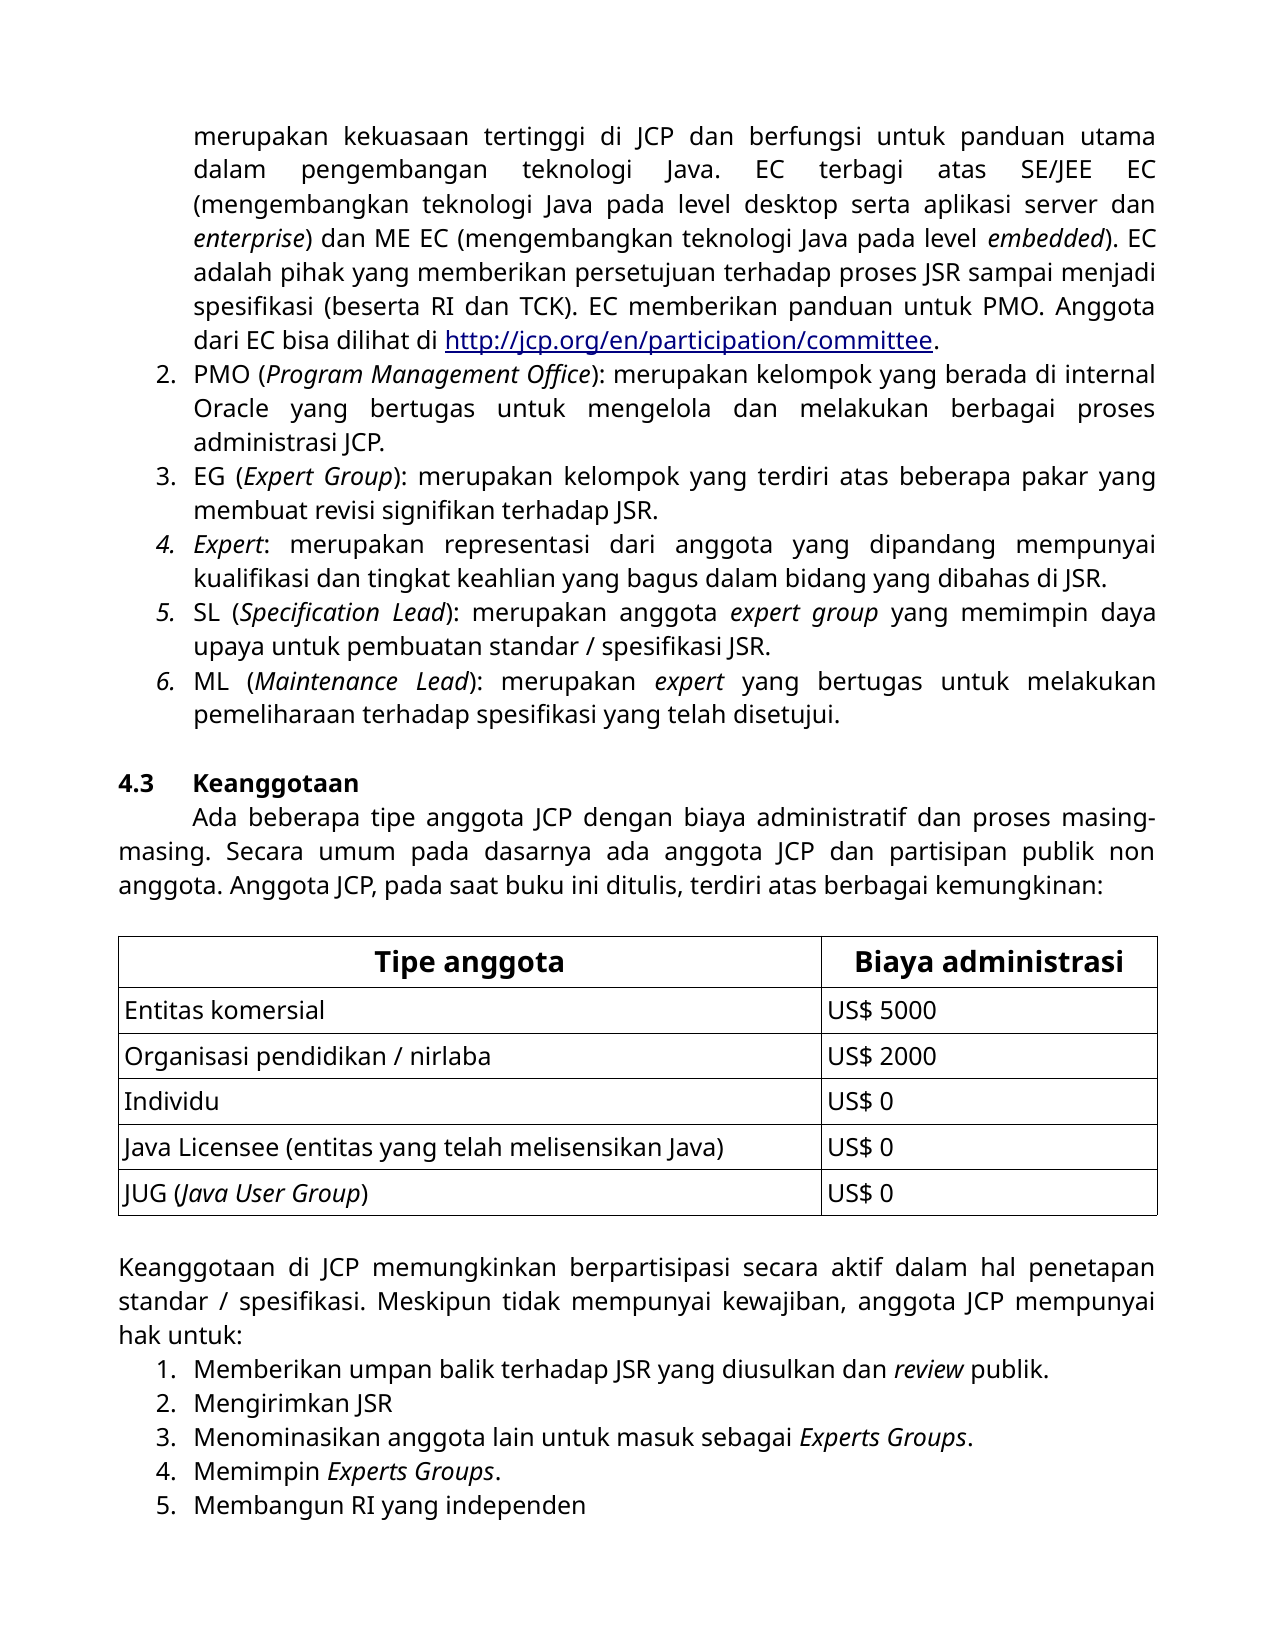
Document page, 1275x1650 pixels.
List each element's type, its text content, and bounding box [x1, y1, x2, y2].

list Memberikan umpan balik terhadap JSR yang diusulkan dan review publik. [156, 1351, 1157, 1385]
table_cell US$ 5000 [822, 988, 1157, 1032]
list ML (Maintenance Lead): merupakan expert yang bertugas untuk melakukan pemeliharaan terhadap spesifikasi yang telah disetujui. [156, 663, 1157, 731]
table_cell Entitas komersial [119, 988, 821, 1032]
list Mengirimkan JSR [156, 1385, 1157, 1419]
table_cell Java Licensee (entitas yang telah melisensikan Java) [119, 1125, 821, 1169]
list Membangun RI yang independen [156, 1488, 1157, 1522]
list Expert: merupakan representasi dari anggota yang dipandang mempunyai kualifikasi dan tingkat keahlian yang bagus dalam bidang yang dibahas di JSR. [156, 527, 1157, 595]
table_cell Organisasi pendidikan / nirlaba [119, 1034, 821, 1078]
table_cell JUG (Java User Group) [119, 1170, 821, 1215]
text Ada beberapa tipe anggota JCP dengan biaya administratif dan proses masing-masing. Secara umum pada dasarnya ada anggota JCP dan partisipan publik non anggota. Anggota JCP, pada saat buku ini ditulis, terdiri atas berbagai kemungkinan: [118, 799, 1157, 902]
text 4.3 Keanggotaan [118, 765, 1157, 799]
table_header Biaya administrasi [822, 937, 1157, 987]
table_cell US$ 2000 [822, 1034, 1157, 1078]
list Menominasikan anggota lain untuk masuk sebagai Experts Groups. [156, 1419, 1157, 1453]
list EG (Expert Group): merupakan kelompok yang terdiri atas beberapa pakar yang membuat revisi signifikan terhadap JSR. [156, 459, 1157, 527]
list SL (Specification Lead): merupakan anggota expert group yang memimpin daya upaya untuk pembuatan standar / spesifikasi JSR. [156, 595, 1157, 663]
list Memimpin Experts Groups. [156, 1453, 1157, 1488]
text Keanggotaan di JCP memungkinkan berpartisipasi secara aktif dalam hal penetapan standar / spesifikasi. Meskipun tidak mempunyai kewajiban, anggota JCP mempunyai hak untuk: [118, 1249, 1157, 1351]
table_cell US$ 0 [822, 1125, 1157, 1169]
table_cell Individu [119, 1079, 821, 1124]
table_header Tipe anggota [119, 937, 821, 987]
list merupakan kekuasaan tertinggi di JCP dan berfungsi untuk panduan utama dalam pengembangan teknologi Java. EC terbagi atas SE/JEE EC (mengembangkan teknologi Java pada level desktop serta aplikasi server dan enterprise) dan ME EC (mengembangkan teknologi Java pada level embedded). EC adalah pihak yang memberikan persetujuan terhadap proses JSR sampai menjadi spesifikasi (beserta RI dan TCK). EC memberikan panduan untuk PMO. Anggota dari EC bisa dilihat di http://jcp.org/en/participation/committee. [156, 118, 1157, 357]
list PMO (Program Management Office): merupakan kelompok yang berada di internal Oracle yang bertugas untuk mengelola dan melakukan berbagai proses administrasi JCP. [156, 357, 1157, 459]
table_cell US$ 0 [822, 1079, 1157, 1124]
table_cell US$ 0 [822, 1170, 1157, 1215]
